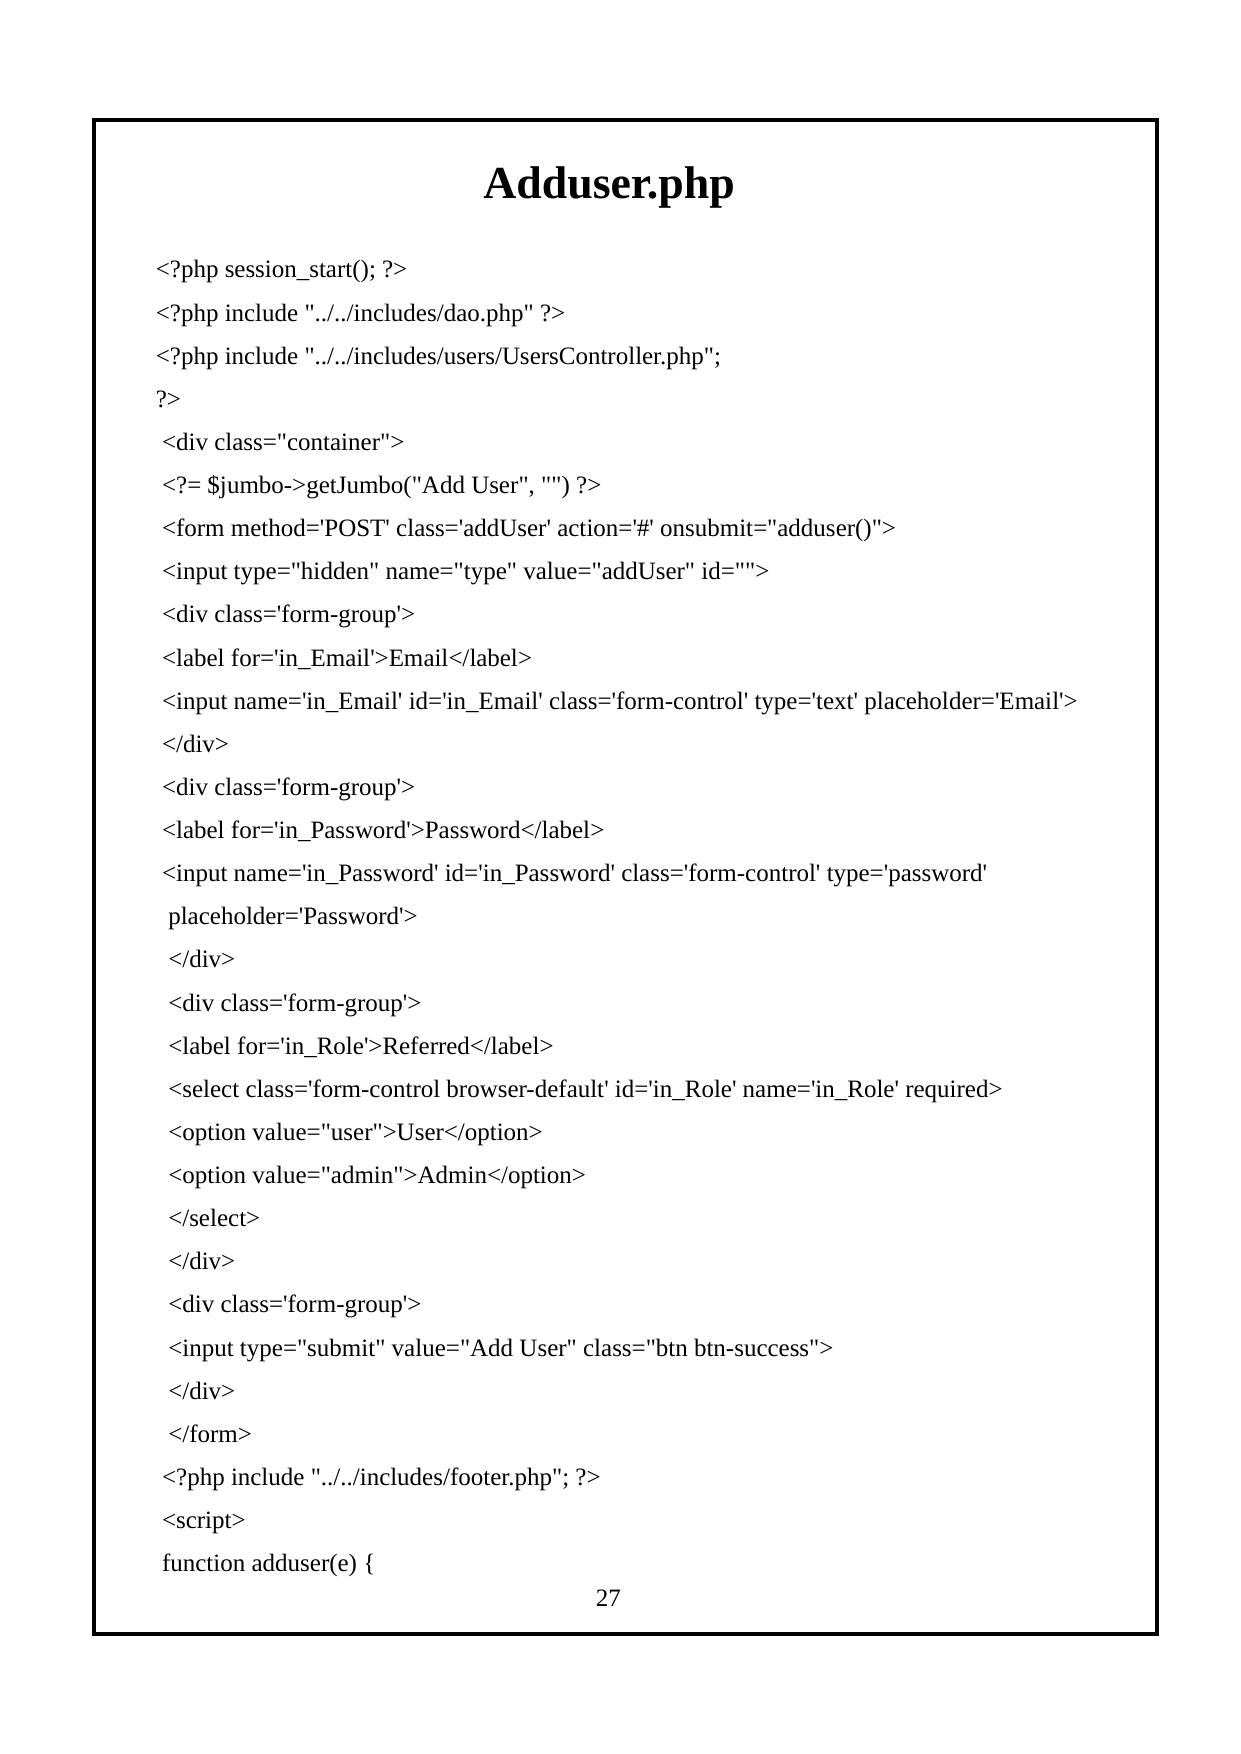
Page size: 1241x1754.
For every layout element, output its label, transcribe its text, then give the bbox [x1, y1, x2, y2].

text <input name='in_Password' id='in_Password' class='form-control' type='password' [99, 858, 1146, 887]
text <input name='in_Email' id='in_Email' class='form-control' type='text' placeholder='Email'> [99, 686, 1146, 714]
text <?php include "../../includes/users/UsersController.php"; [99, 341, 1146, 369]
text <div class="container"> [99, 427, 1146, 456]
text <div class='form-group'> [99, 772, 1146, 801]
text <select class='form-control browser-default' id='in_Role' name='in_Role' required> [99, 1074, 1146, 1103]
text </select> [99, 1203, 1146, 1232]
text <div class='form-group'> [99, 1289, 1146, 1318]
text <label for='in_Role'>Referred</label> [99, 1031, 1146, 1059]
text <div class='form-group'> [99, 599, 1146, 628]
text <div class='form-group'> [99, 988, 1146, 1016]
text <option value="admin">Admin</option> [99, 1160, 1146, 1189]
text </div> [99, 1376, 1146, 1404]
text </div> [99, 1246, 1146, 1275]
text ?> [99, 384, 1146, 413]
text <label for='in_Email'>Email</label> [99, 643, 1146, 671]
text placeholder='Password'> [99, 901, 1146, 930]
text <option value="user">User</option> [99, 1117, 1146, 1146]
text <label for='in_Password'>Password</label> [99, 815, 1146, 844]
text function adduser(e) { [99, 1548, 1146, 1577]
text <input type="hidden" name="type" value="addUser" id=""> [99, 556, 1146, 585]
text </div> [99, 944, 1146, 973]
text <?php include "../../includes/footer.php"; ?> [99, 1462, 1146, 1491]
text <script> [99, 1505, 1146, 1534]
text <form method='POST' class='addUser' action='#' onsubmit="adduser()"> [99, 513, 1146, 542]
text <?php session_start(); ?> [99, 254, 1146, 283]
text </form> [99, 1419, 1146, 1448]
text </div> [99, 729, 1146, 758]
text <input type="submit" value="Add User" class="btn btn-success"> [99, 1333, 1146, 1361]
text <?php include "../../includes/dao.php" ?> [99, 298, 1146, 326]
text <?= $jumbo->getJumbo("Add User", "") ?> [99, 470, 1146, 499]
